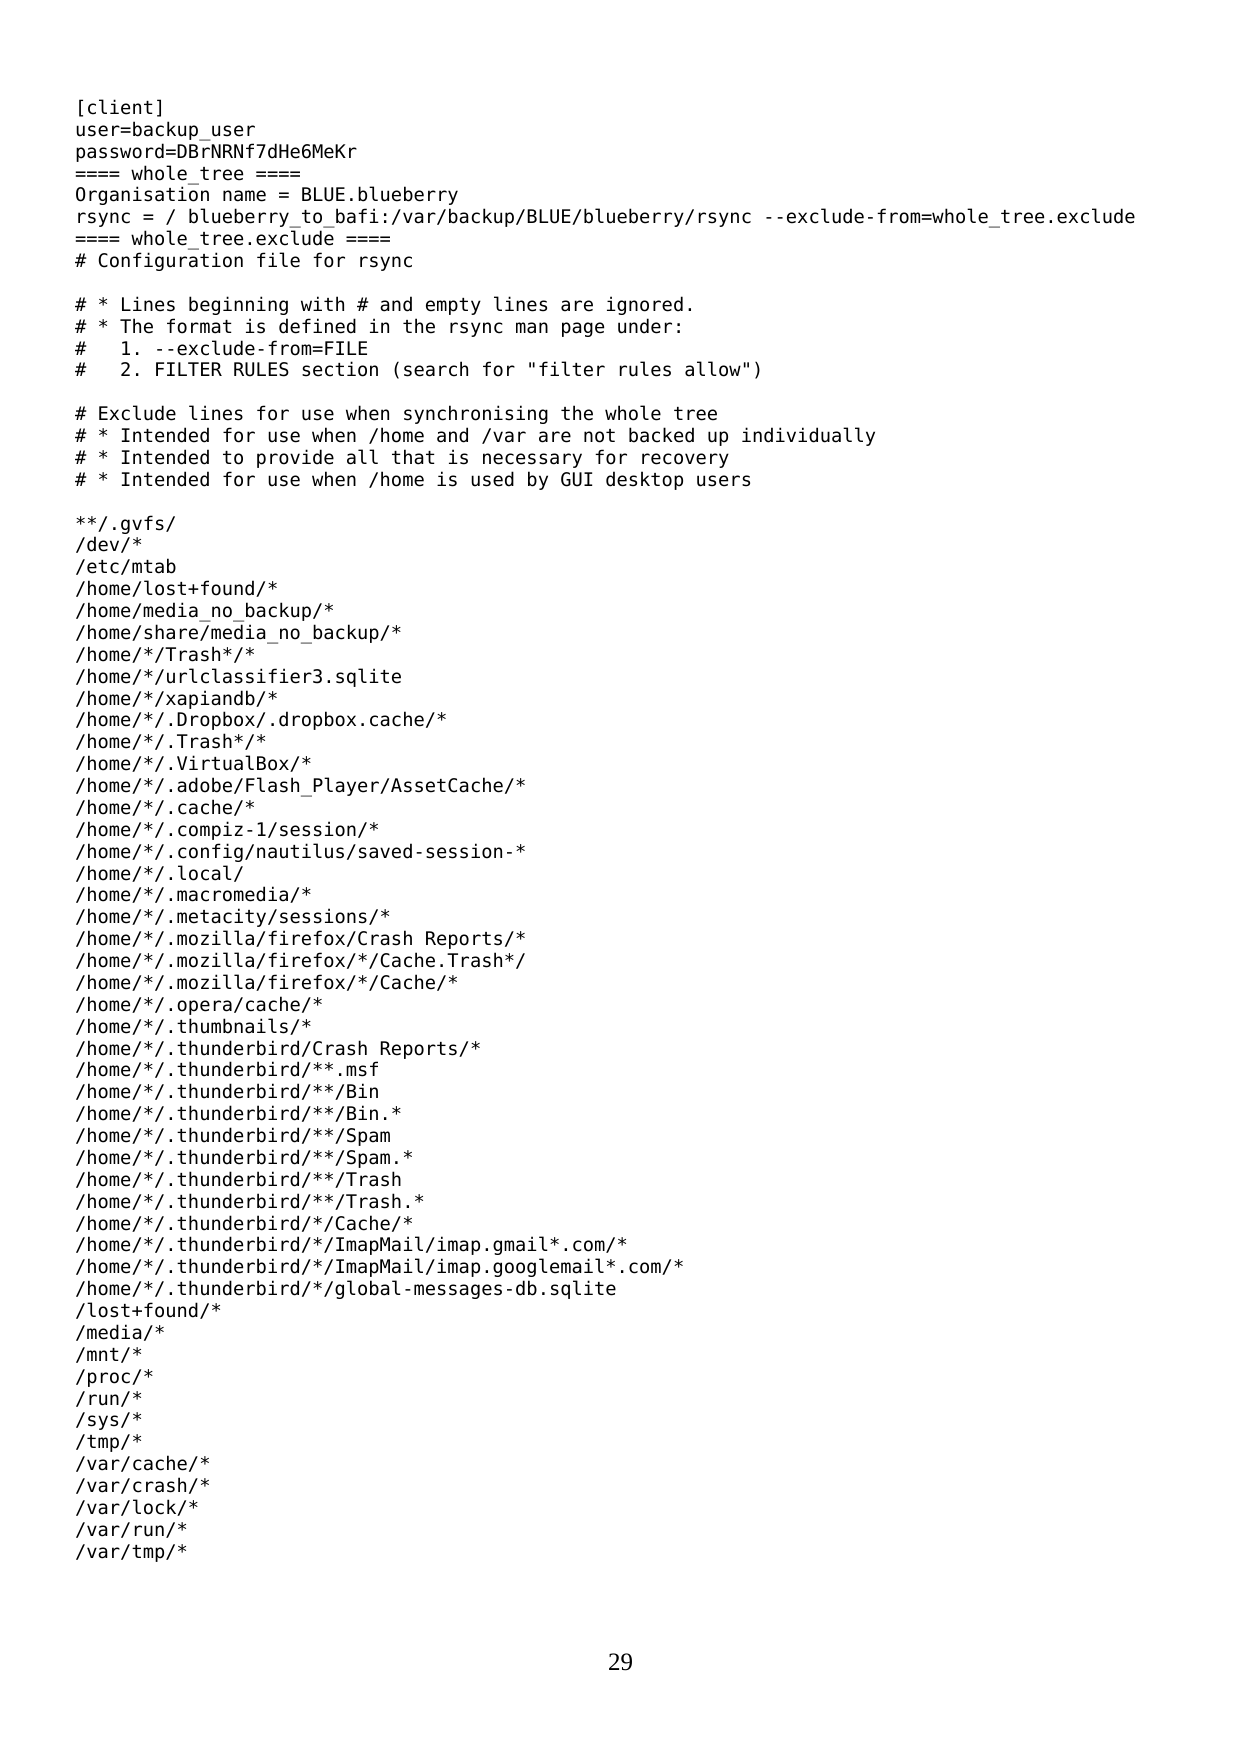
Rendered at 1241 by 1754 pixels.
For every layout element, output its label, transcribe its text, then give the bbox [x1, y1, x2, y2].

text /proc/* [75, 1366, 1166, 1387]
text /home/*/.thunderbird/*/ImapMail/imap.googlemail*.com/* [75, 1256, 1166, 1278]
text /home/*/.thunderbird/**/Trash.* [75, 1191, 1166, 1212]
text /home/*/.config/nautilus/saved-session-* [75, 841, 1166, 862]
text /sys/* [75, 1409, 1166, 1431]
text /home/media_no_backup/* [75, 600, 1166, 622]
text /run/* [75, 1387, 1166, 1409]
text ==== whole_tree ==== [75, 162, 1166, 184]
text /dev/* [75, 534, 1166, 556]
text # Exclude lines for use when synchronising the whole tree [75, 403, 1166, 425]
text /home/*/.mozilla/firefox/*/Cache/* [75, 972, 1166, 994]
text /home/*/.thunderbird/**/Spam.* [75, 1147, 1166, 1169]
text /home/*/.mozilla/firefox/*/Cache.Trash*/ [75, 950, 1166, 972]
text /home/*/urlclassifier3.sqlite [75, 666, 1166, 687]
text /var/cache/* [75, 1453, 1166, 1475]
text user=backup_user [75, 119, 1166, 141]
text /home/*/.thunderbird/**.msf [75, 1059, 1166, 1081]
text rsync = / blueberry_to_bafi:/var/backup/BLUE/blueberry/rsync --exclude-from=whole_tree.exclude [75, 206, 1166, 228]
text /home/*/Trash*/* [75, 644, 1166, 666]
text /var/lock/* [75, 1497, 1166, 1519]
text # * Intended for use when /home and /var are not backed up individually [75, 425, 1166, 447]
text /tmp/* [75, 1431, 1166, 1453]
text /lost+found/* [75, 1300, 1166, 1322]
text /home/*/.cache/* [75, 797, 1166, 819]
text /var/run/* [75, 1519, 1166, 1541]
text /mnt/* [75, 1344, 1166, 1366]
text # * Lines beginning with # and empty lines are ignored. [75, 294, 1166, 316]
text # * Intended for use when /home is used by GUI desktop users [75, 469, 1166, 491]
text [client] [75, 97, 1166, 119]
text /home/*/.Trash*/* [75, 731, 1166, 753]
text /home/*/.thunderbird/Crash Reports/* [75, 1037, 1166, 1059]
text /home/*/.metacity/sessions/* [75, 906, 1166, 928]
text # * The format is defined in the rsync man page under: [75, 316, 1166, 337]
text /home/*/.compiz-1/session/* [75, 819, 1166, 841]
text /home/*/.VirtualBox/* [75, 753, 1166, 775]
text /var/tmp/* [75, 1541, 1166, 1562]
text /var/crash/* [75, 1475, 1166, 1497]
text /home/*/.thumbnails/* [75, 1016, 1166, 1037]
text # * Intended to provide all that is necessary for recovery [75, 447, 1166, 469]
text /home/*/.mozilla/firefox/Crash Reports/* [75, 928, 1166, 950]
text /home/share/media_no_backup/* [75, 622, 1166, 644]
text /home/*/.thunderbird/**/Spam [75, 1125, 1166, 1147]
text ==== whole_tree.exclude ==== [75, 228, 1166, 250]
text /home/*/.thunderbird/**/Trash [75, 1169, 1166, 1191]
text # 1. --exclude-from=FILE [75, 337, 1166, 359]
text /home/*/.macromedia/* [75, 884, 1166, 906]
text /home/*/.thunderbird/*/ImapMail/imap.gmail*.com/* [75, 1234, 1166, 1256]
text # Configuration file for rsync [75, 250, 1166, 272]
text /home/*/.thunderbird/**/Bin [75, 1081, 1166, 1103]
text password=DBrNRNf7dHe6MeKr [75, 141, 1166, 162]
text Organisation name = BLUE.blueberry [75, 184, 1166, 206]
text # 2. FILTER RULES section (search for "filter rules allow") [75, 359, 1166, 381]
text /home/*/.opera/cache/* [75, 994, 1166, 1016]
text /etc/mtab [75, 556, 1166, 578]
text /home/*/.local/ [75, 862, 1166, 884]
text /media/* [75, 1322, 1166, 1344]
text /home/*/.adobe/Flash_Player/AssetCache/* [75, 775, 1166, 797]
text /home/lost+found/* [75, 578, 1166, 600]
text /home/*/.thunderbird/*/global-messages-db.sqlite [75, 1278, 1166, 1300]
text /home/*/.thunderbird/*/Cache/* [75, 1212, 1166, 1234]
text /home/*/.thunderbird/**/Bin.* [75, 1103, 1166, 1125]
text /home/*/xapiandb/* [75, 687, 1166, 709]
text /home/*/.Dropbox/.dropbox.cache/* [75, 709, 1166, 731]
text **/.gvfs/ [75, 512, 1166, 534]
